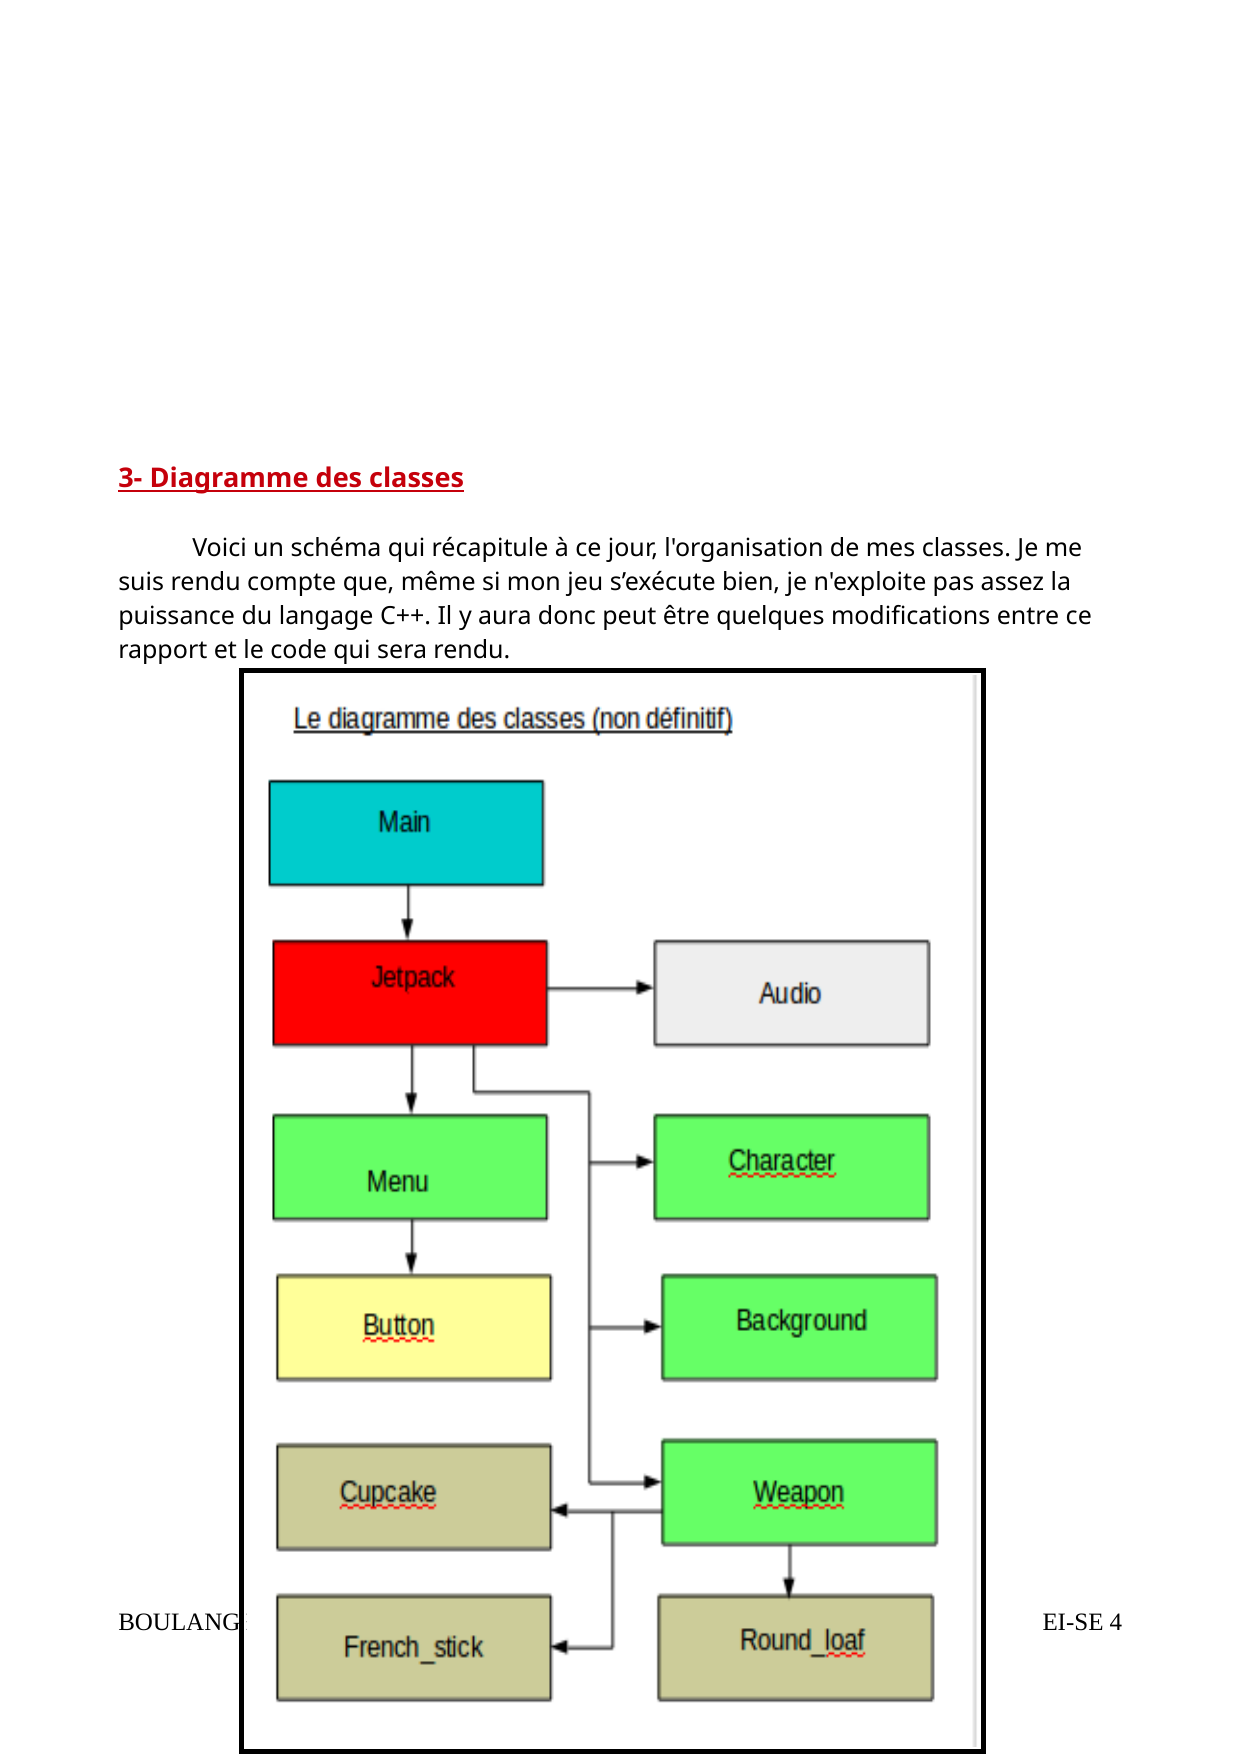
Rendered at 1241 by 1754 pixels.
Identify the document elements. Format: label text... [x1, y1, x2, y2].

text Voici un schéma qui récapitule à ce jour, l'organisation de mes classes. Je me suis rendu compte que, même si mon jeu s’exécute bien, je n'exploite pas assez la puissance du langage C++. Il y aura donc peut être quelques modifications entre ce rapport et le code qui sera rendu. [118, 530, 1122, 666]
text 3- Diagramme des classes [118, 459, 1122, 496]
picture [246, 675, 979, 1747]
